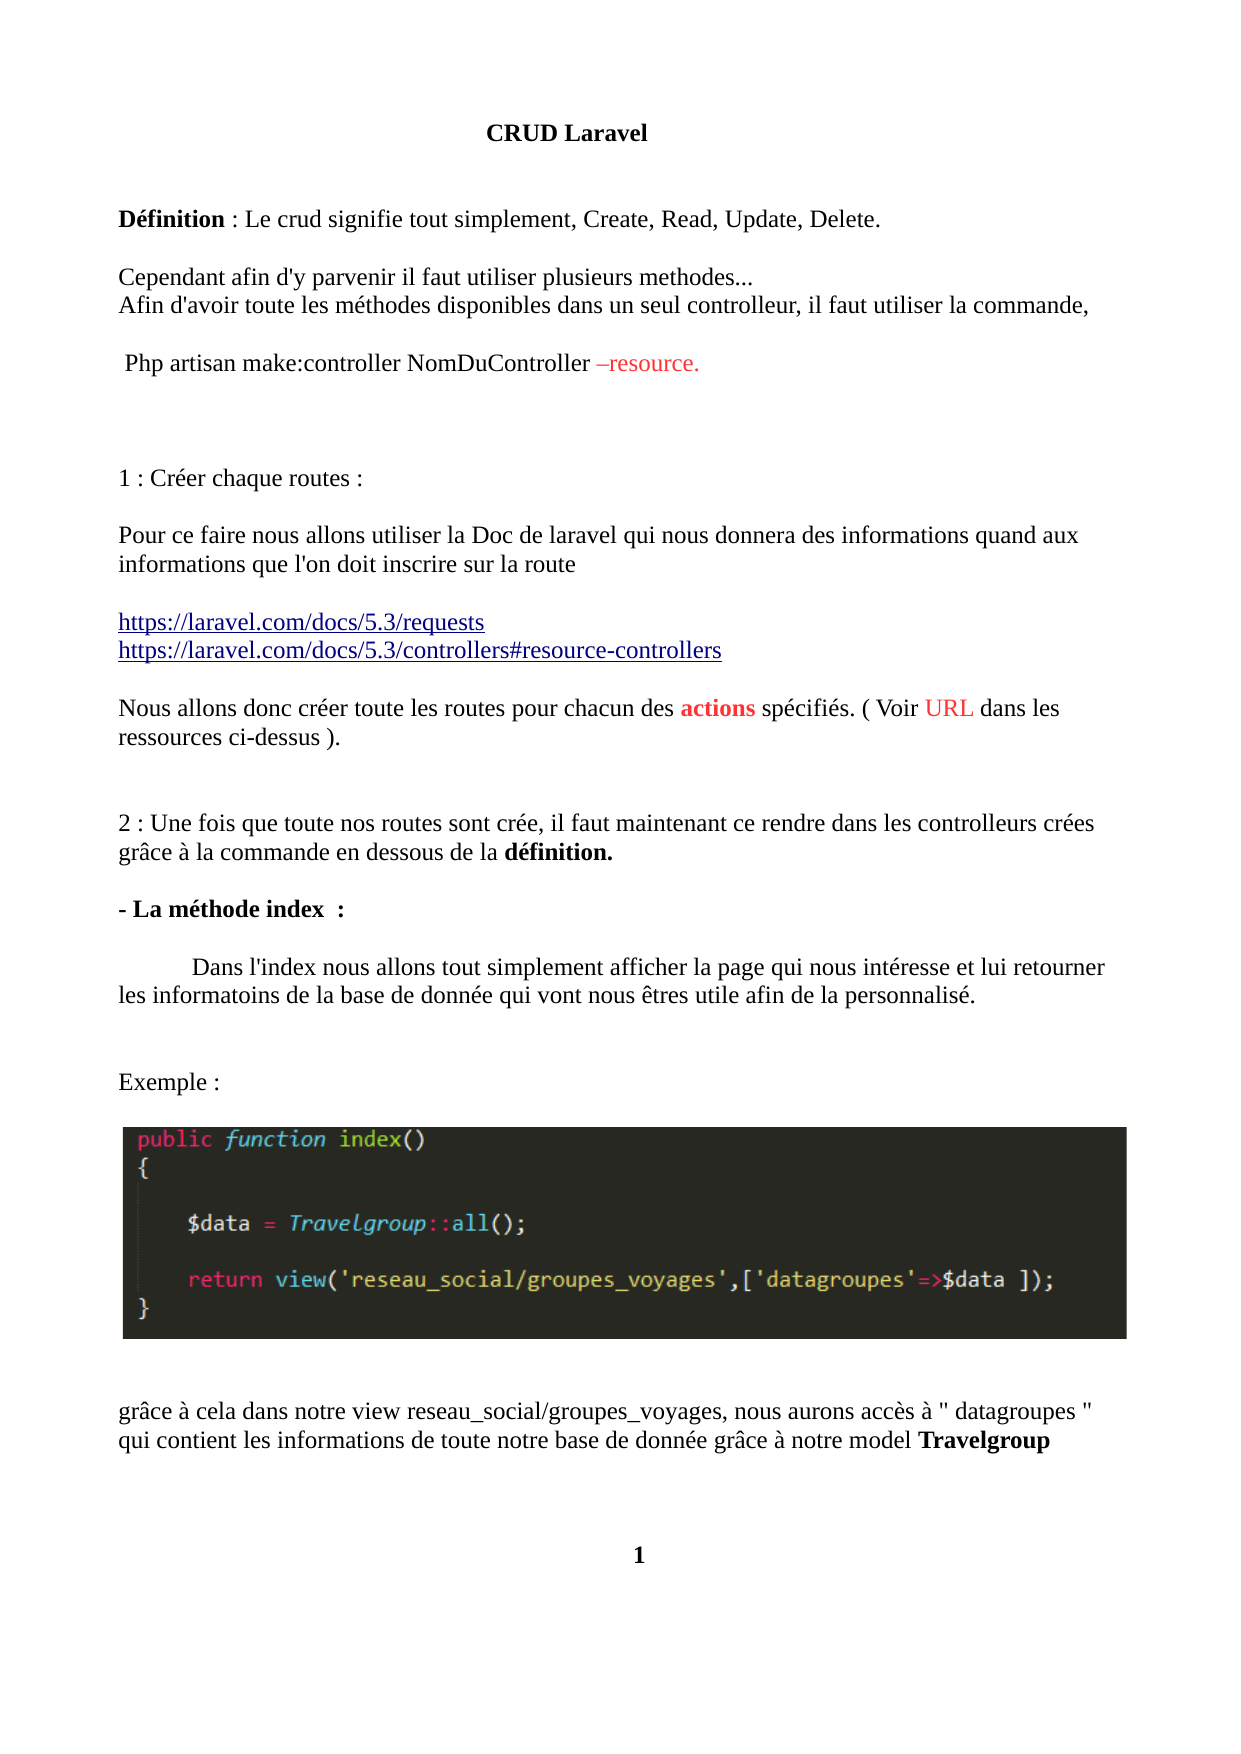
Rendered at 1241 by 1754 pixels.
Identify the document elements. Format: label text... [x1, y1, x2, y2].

text 1 : Créer chaque routes : [118, 463, 1122, 492]
text 2 : Une fois que toute nos routes sont crée, il faut maintenant ce rendre dans les controlleurs crées grâce à la commande en dessous de la définition. [118, 808, 1122, 866]
text Cependant afin d'y parvenir il faut utiliser plusieurs methodes... [118, 262, 1122, 291]
text Nous allons donc créer toute les routes pour chacun des actions spécifiés. ( Voir URL dans les ressources ci-dessus ). [118, 693, 1122, 751]
text grâce à cela dans notre view reseau_social/groupes_voyages, nous aurons accès à " datagroupes " qui contient les informations de toute notre base de donnée grâce à notre model Travelgroup [118, 1396, 1122, 1453]
text Exemple : [118, 1067, 1122, 1096]
text Définition : Le crud signifie tout simplement, Create, Read, Update, Delete. [118, 204, 1122, 233]
text https://laravel.com/docs/5.3/requests [118, 607, 1122, 636]
text Afin d'avoir toute les méthodes disponibles dans un seul controlleur, il faut utiliser la commande, [118, 291, 1122, 319]
text Php artisan make:controller NomDuController –resource. [118, 348, 1122, 377]
text Pour ce faire nous allons utiliser la Doc de laravel qui nous donnera des informations quand aux informations que l'on doit inscrire sur la route [118, 521, 1122, 578]
picture [122, 1127, 1127, 1339]
text CRUD Laravel [118, 118, 1122, 147]
text 1 [118, 1540, 1122, 1568]
text Dans l'index nous allons tout simplement afficher la page qui nous intéresse et lui retourner les informatoins de la base de donnée qui vont nous êtres utile afin de la personnalisé. [118, 952, 1122, 1009]
text https://laravel.com/docs/5.3/controllers#resource-controllers [118, 636, 1122, 664]
text - La méthode index : [118, 894, 1122, 923]
